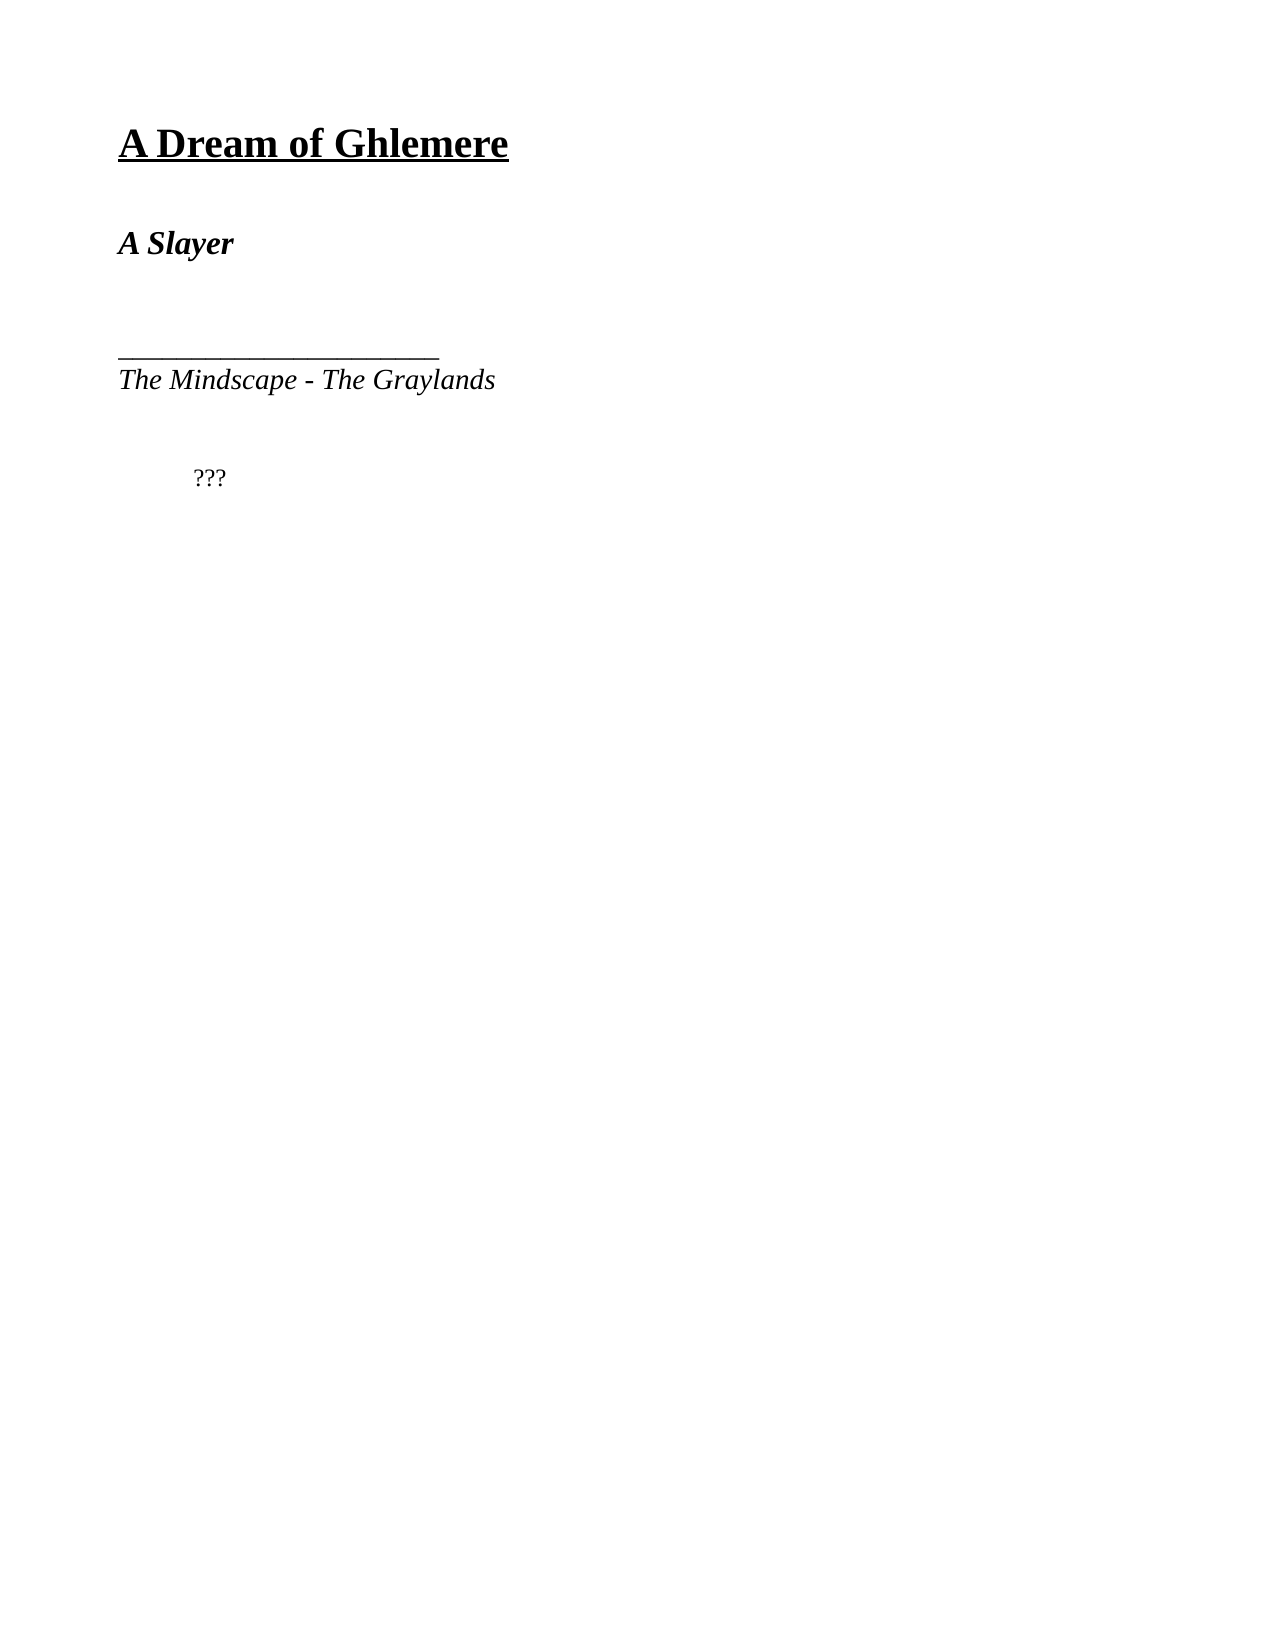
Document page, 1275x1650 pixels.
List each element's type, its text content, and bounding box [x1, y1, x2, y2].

text The Mindscape - The Graylands [118, 362, 1157, 396]
text A Dream of Ghlemere [118, 118, 1157, 166]
text ??? [118, 463, 1157, 492]
text ______________________ [118, 329, 1157, 362]
text A Slayer [118, 223, 1157, 262]
